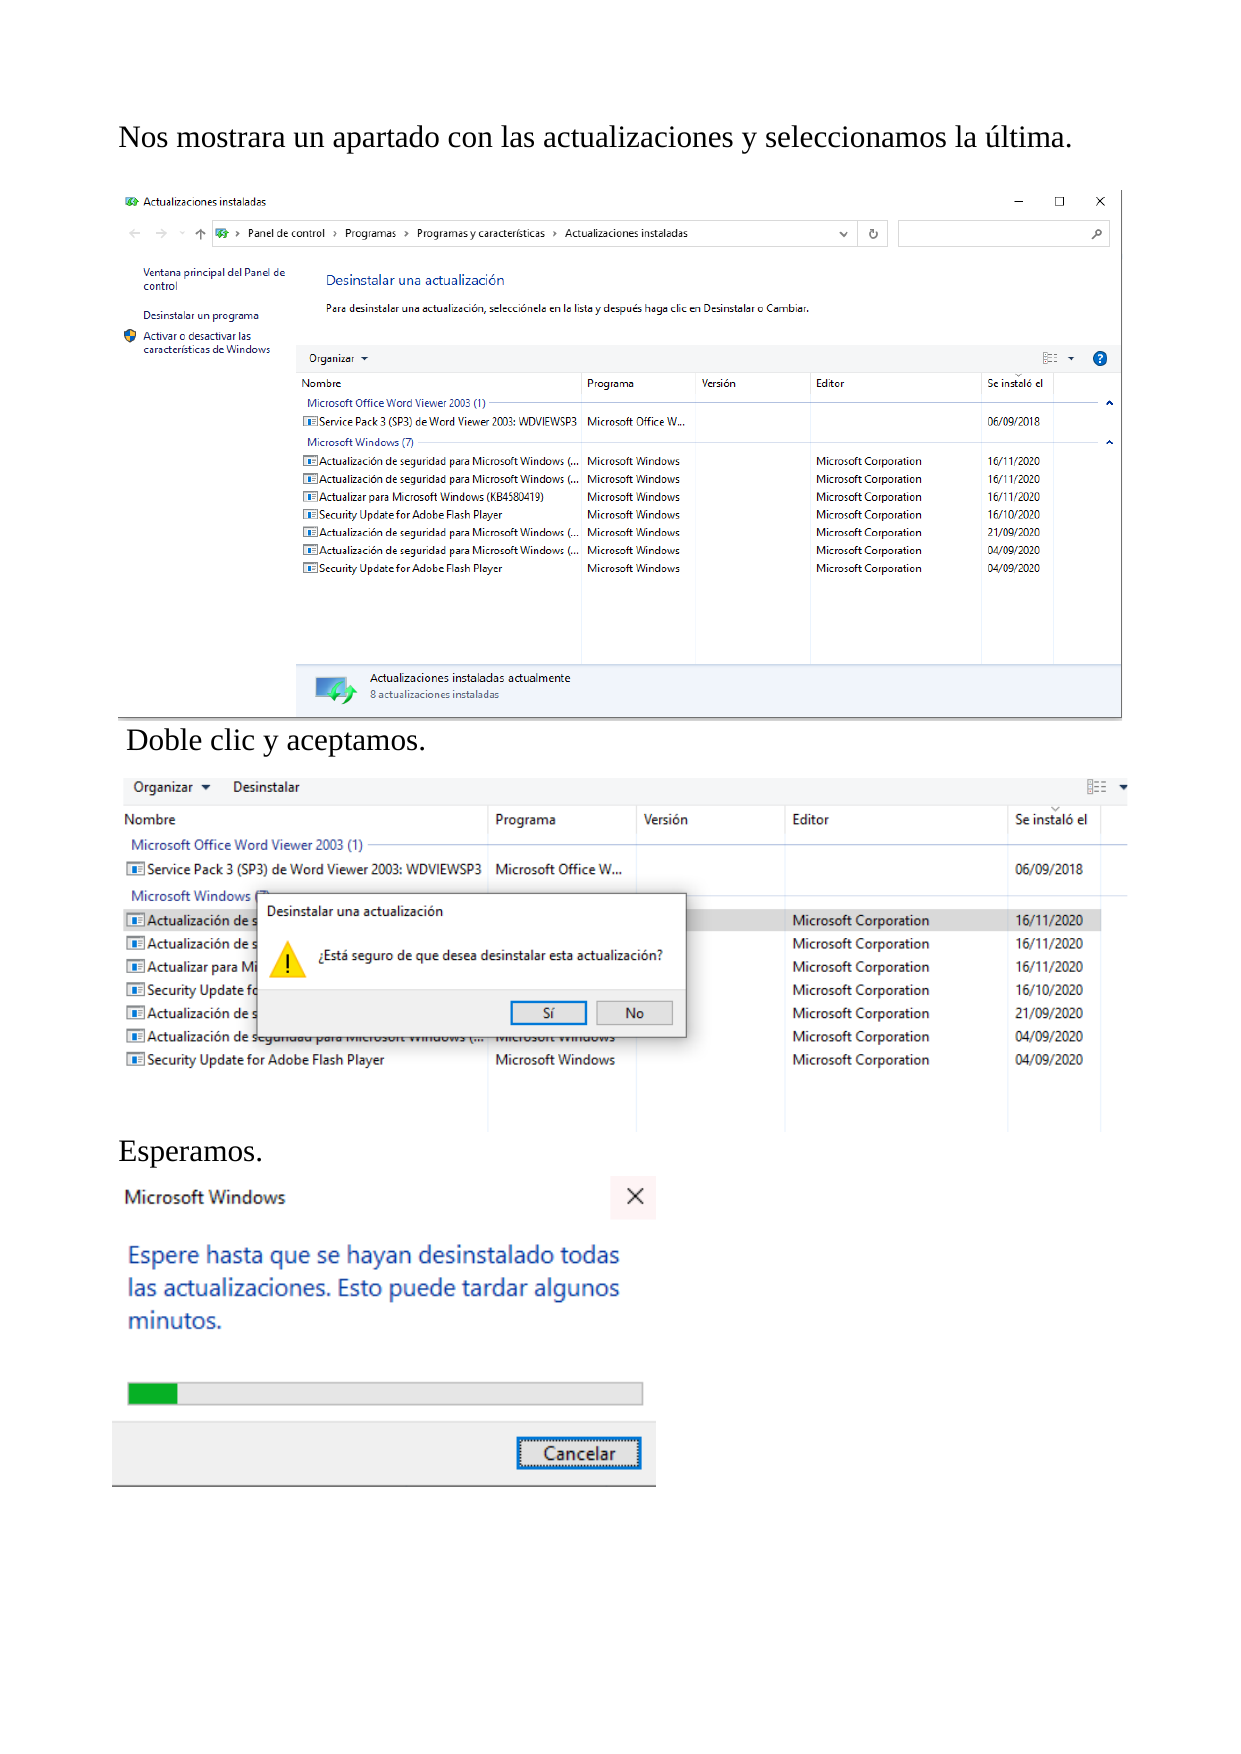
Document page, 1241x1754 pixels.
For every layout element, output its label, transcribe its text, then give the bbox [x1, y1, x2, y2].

picture [123, 778, 1128, 1132]
picture [118, 190, 1123, 721]
text Esperamos. [118, 757, 1122, 1168]
picture [112, 1176, 656, 1487]
text Nos mostrara un apartado con las actualizaciones y seleccionamos la última. [118, 118, 1122, 154]
text Doble clic y aceptamos. [118, 721, 1122, 757]
